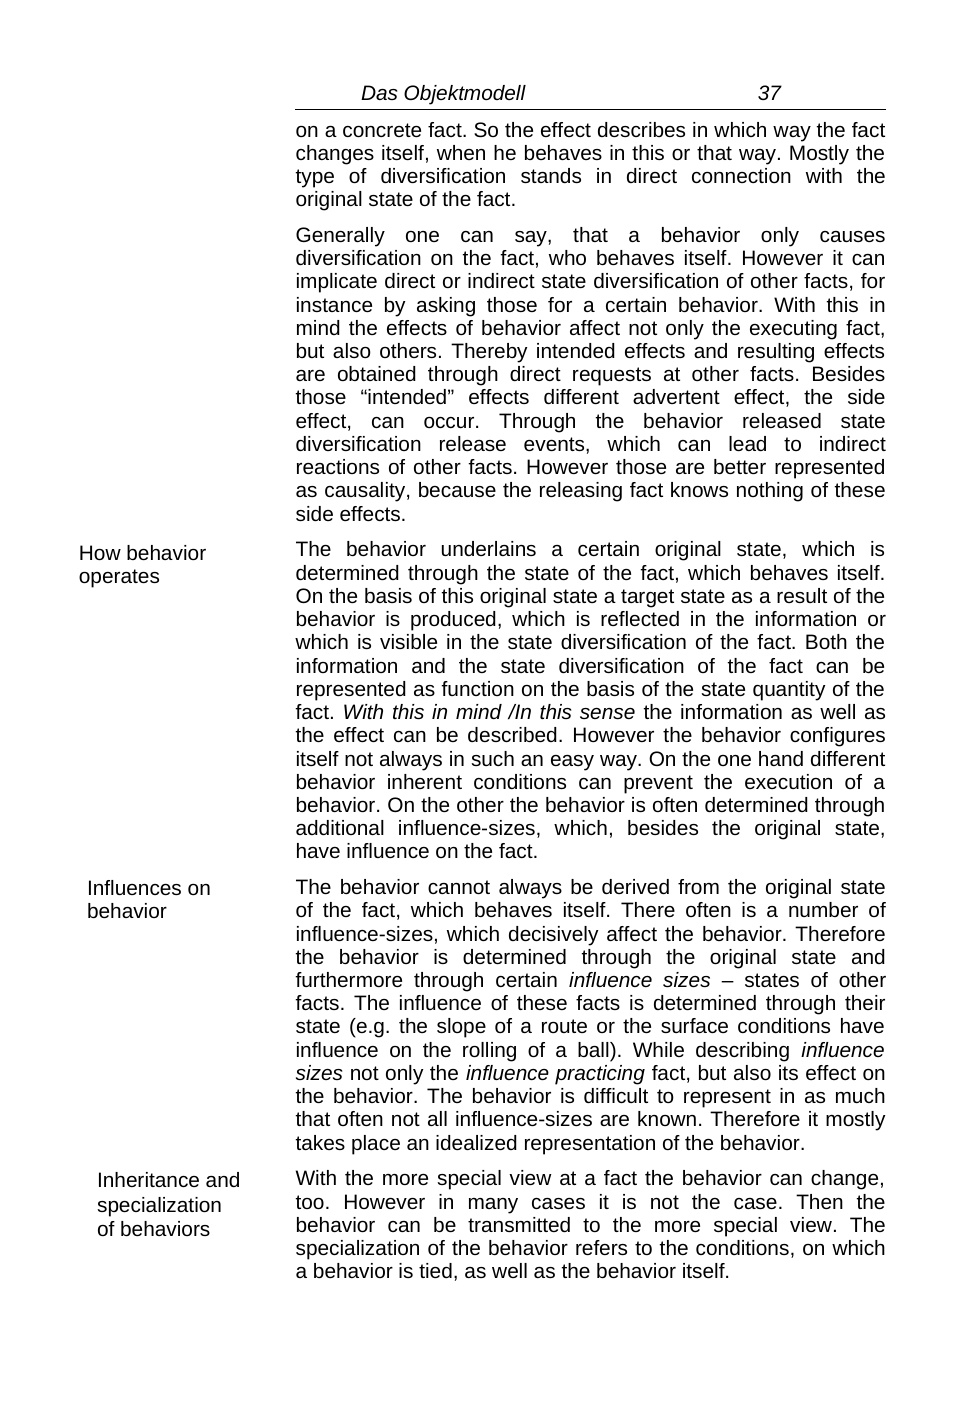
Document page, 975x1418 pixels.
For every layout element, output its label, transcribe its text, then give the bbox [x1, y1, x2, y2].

text The behavior cannot always be derived from the original state of the fact, which behaves itself. There often is a number of influence-sizes, which decisively affect the behavior. Therefore the behavior is determined through the original state and furthermore through certain influence sizes – states of other facts. The influence of these facts is determined through their state (e.g. the slope of a route or the surface conditions have influence on the rolling of a ball). While describing influence sizes not only the influence practicing fact, but also its effect on the behavior. The behavior is difficult to represent in as much that often not all influence-sizes are known. Therefore it mostly takes place an idealized representation of the behavior. [295, 876, 886, 1154]
text With the more special view at a fact the behavior can change, too. However in many cases it is not the case. Then the behavior can be transmitted to the more special view. The specialization of the behavior refers to the conditions, on which a behavior is tied, as well as the behavior itself. [295, 1167, 886, 1283]
text The behavior underlains a certain original state, which is determined through the state of the fact, which behaves itself. On the basis of this original state a target state as a result of the behavior is produced, which is reflected in the information or which is visible in the state diversification of the fact. Both the information and the state diversification of the fact can be represented as function on the basis of the state quantity of the fact. With this in mind /In this sense the information as well as the effect can be described. However the behavior configures itself not always in such an easy way. On the one hand different behavior inherent conditions can prevent the execution of a behavior. On the other the behavior is often determined through additional influence-sizes, which, besides the original state, have influence on the fact. [295, 538, 886, 863]
text Inheritance and specialization of behaviors [97, 1169, 244, 1241]
text Generally one can say, that a behavior only causes diversification on the fact, who behaves itself. However it can implicate direct or indirect state diversification of other facts, for instance by asking those for a certain behavior. With this in mind the effects of behavior affect not only the executing fact, but also others. Thereby intended effects and resulting effects are obtained through direct requests at other facts. Besides those “intended” effects different advertent effect, the side effect, can occur. Through the behavior released state diversification release events, which can lead to indirect reactions of other facts. However those are better represented as causality, because the releasing fact knows nothing of these side effects. [295, 223, 886, 526]
text How behavior operates [79, 542, 216, 588]
text on a concrete fact. So the effect describes in which way the fact changes itself, when he behaves in this or that way. Mostly the type of diversification stands in direct connection with the original state of the fact. [295, 118, 886, 211]
text Influences on behavior [87, 876, 224, 923]
